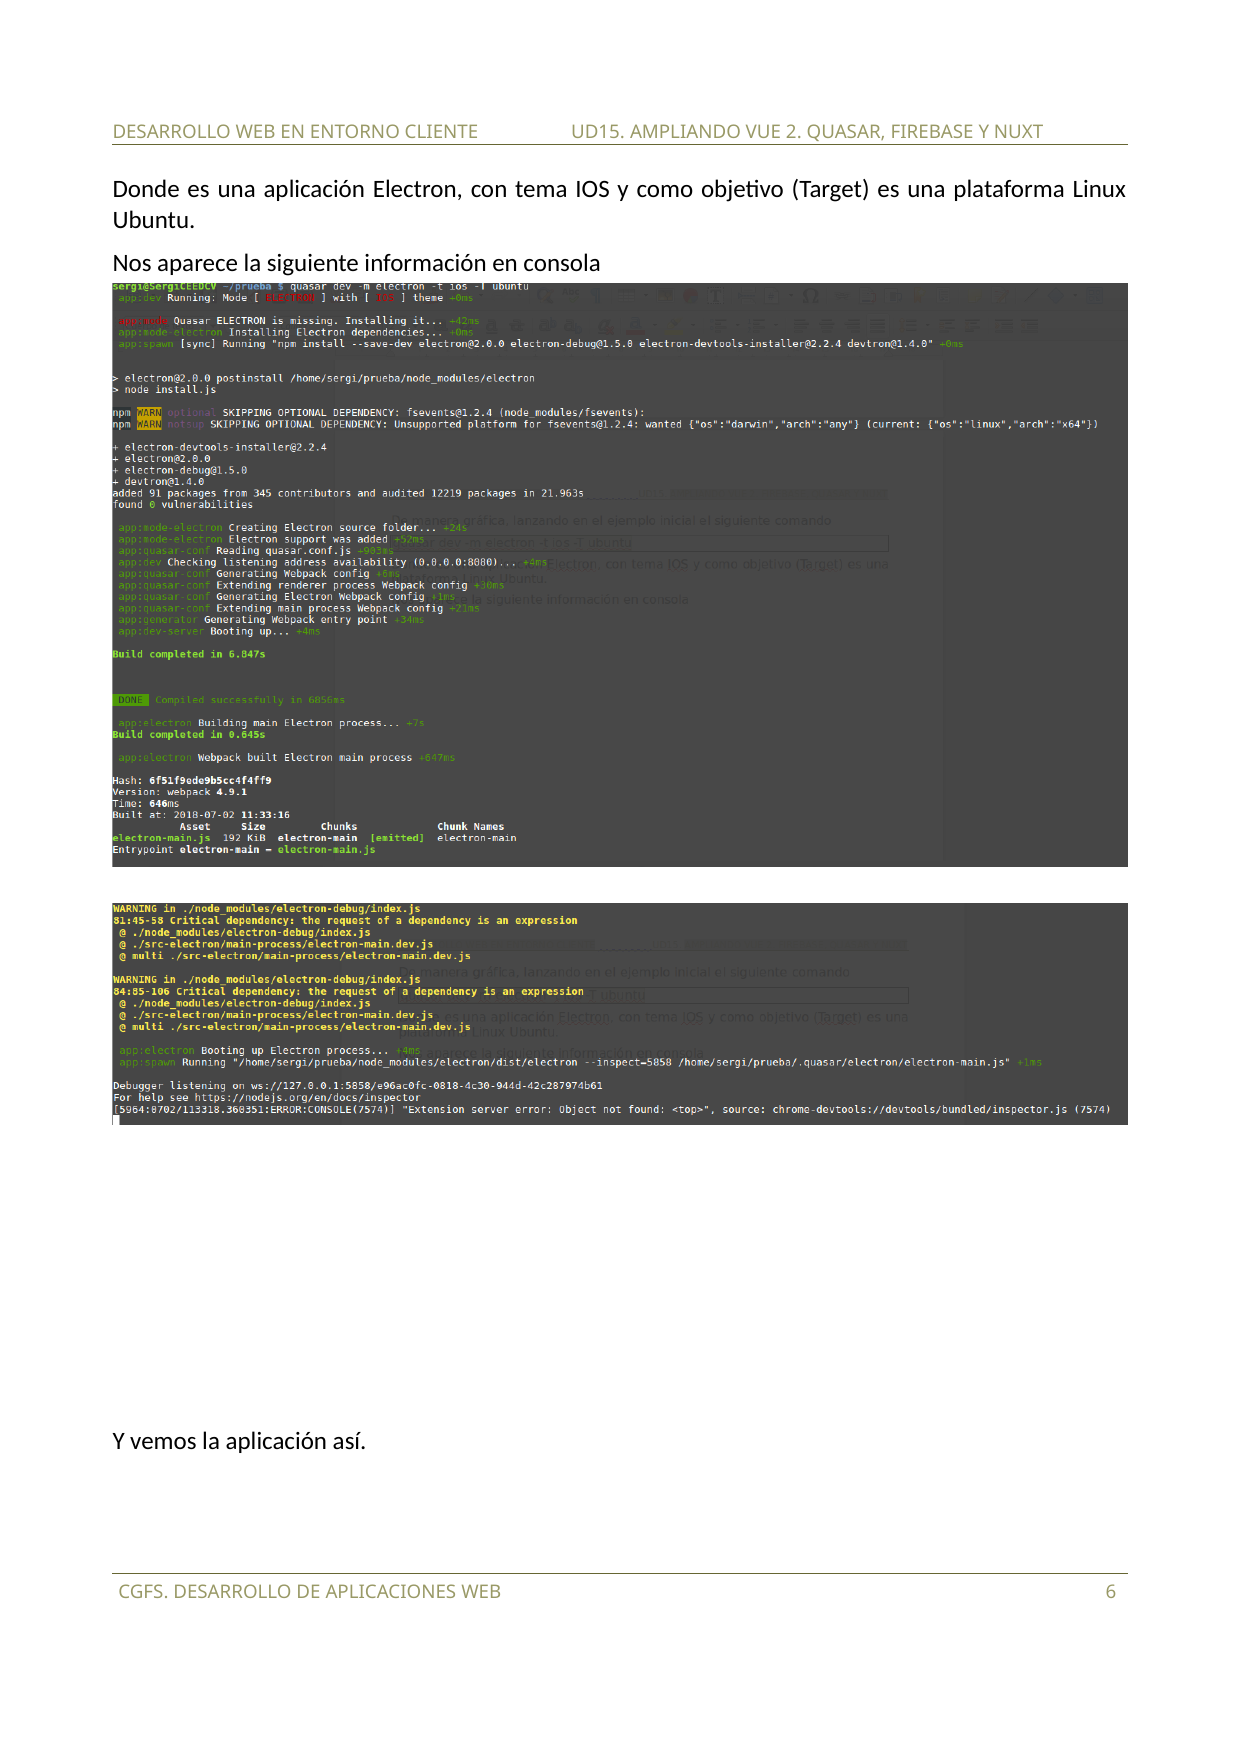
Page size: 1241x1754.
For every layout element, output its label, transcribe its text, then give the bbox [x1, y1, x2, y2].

text Nos aparece la siguiente información en consola [112, 247, 1128, 277]
picture [112, 903, 1128, 1125]
text Y vemos la aplicación así. [112, 1425, 1128, 1455]
text Donde es una aplicación Electron, con tema IOS y como objetivo (Target) es una plataforma Linux Ubuntu. [112, 173, 1128, 234]
picture [112, 283, 1128, 867]
